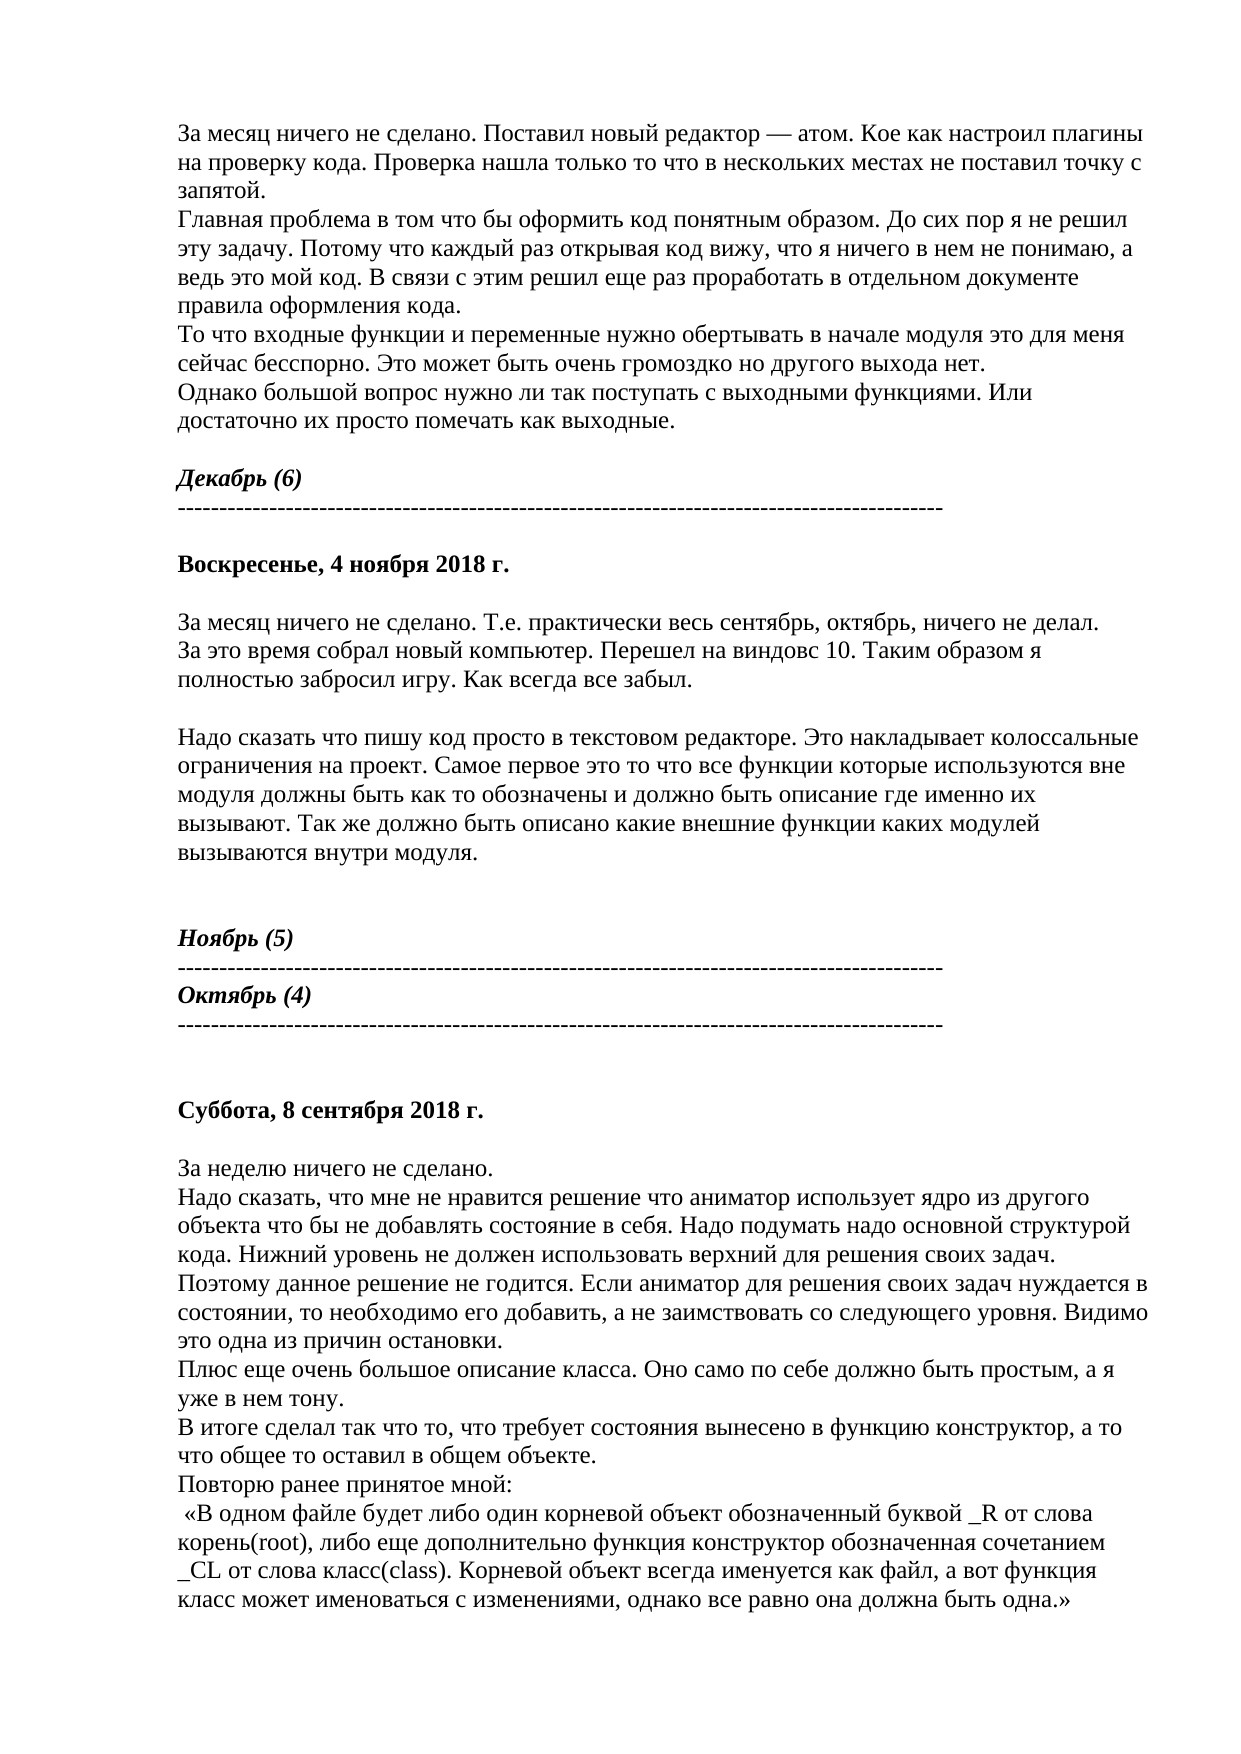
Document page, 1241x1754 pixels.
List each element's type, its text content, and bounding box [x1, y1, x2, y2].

text В итоге сделал так что то, что требует состояния вынесено в функцию конструктор, а то что общее то оставил в общем объекте. [177, 1412, 1152, 1469]
text Ноябрь (5) [177, 923, 1152, 952]
text Декабрь (6) [177, 463, 1152, 492]
text Октябрь (4) [177, 981, 1152, 1009]
text Плюс еще очень большое описание класса. Оно само по себе должно быть простым, а я уже в нем тону. [177, 1354, 1152, 1412]
text «В одном файле будет либо один корневой объект обозначенный буквой _R от слова корень(root), либо еще дополнительно функция конструктор обозначенная сочетанием _CL от слова класс(class). Корневой объект всегда именуется как файл, а вот функция класс может именоваться с изменениями, однако все равно она должна быть одна.» [177, 1498, 1152, 1613]
text За это время собрал новый компьютер. Перешел на виндовс 10. Таким образом я полностью забросил игру. Как всегда все забыл. [177, 636, 1152, 693]
text -------------------------------------------------------------------------------------------- [177, 1009, 1152, 1038]
text За месяц ничего не сделано. Т.е. практически весь сентябрь, октябрь, ничего не делал. [177, 607, 1152, 636]
text То что входные функции и переменные нужно обертывать в начале модуля это для меня сейчас бесспорно. Это может быть очень громоздко но другого выхода нет. [177, 319, 1152, 377]
text Однако большой вопрос нужно ли так поступать с выходными функциями. Или достаточно их просто помечать как выходные. [177, 377, 1152, 434]
text Повторю ранее принятое мной: [177, 1469, 1152, 1498]
text Воскресенье, 4 ноября 2018 г. [177, 549, 1152, 578]
text За месяц ничего не сделано. Поставил новый редактор — атом. Кое как настроил плагины на проверку кода. Проверка нашла только то что в нескольких местах не поставил точку с запятой. [177, 118, 1152, 204]
text Надо сказать, что мне не нравится решение что аниматор использует ядро из другого объекта что бы не добавлять состояние в себя. Надо подумать надо основной структурой кода. Нижний уровень не должен использовать верхний для решения своих задач. Поэтому данное решение не годится. Если аниматор для решения своих задач нуждается в состоянии, то необходимо его добавить, а не заимствовать со следующего уровня. Видимо это одна из причин остановки. [177, 1182, 1152, 1354]
text За неделю ничего не сделано. [177, 1153, 1152, 1182]
text -------------------------------------------------------------------------------------------- [177, 492, 1152, 521]
text -------------------------------------------------------------------------------------------- [177, 952, 1152, 981]
text Главная проблема в том что бы оформить код понятным образом. До сих пор я не решил эту задачу. Потому что каждый раз открывая код вижу, что я ничего в нем не понимаю, а ведь это мой код. В связи с этим решил еще раз проработать в отдельном документе правила оформления кода. [177, 204, 1152, 319]
text Надо сказать что пишу код просто в текстовом редакторе. Это накладывает колоссальные ограничения на проект. Самое первое это то что все функции которые используются вне модуля должны быть как то обозначены и должно быть описание где именно их вызывают. Так же должно быть описано какие внешние функции каких модулей вызываются внутри модуля. [177, 722, 1152, 866]
text Суббота, 8 сентября 2018 г. [177, 1096, 1152, 1124]
